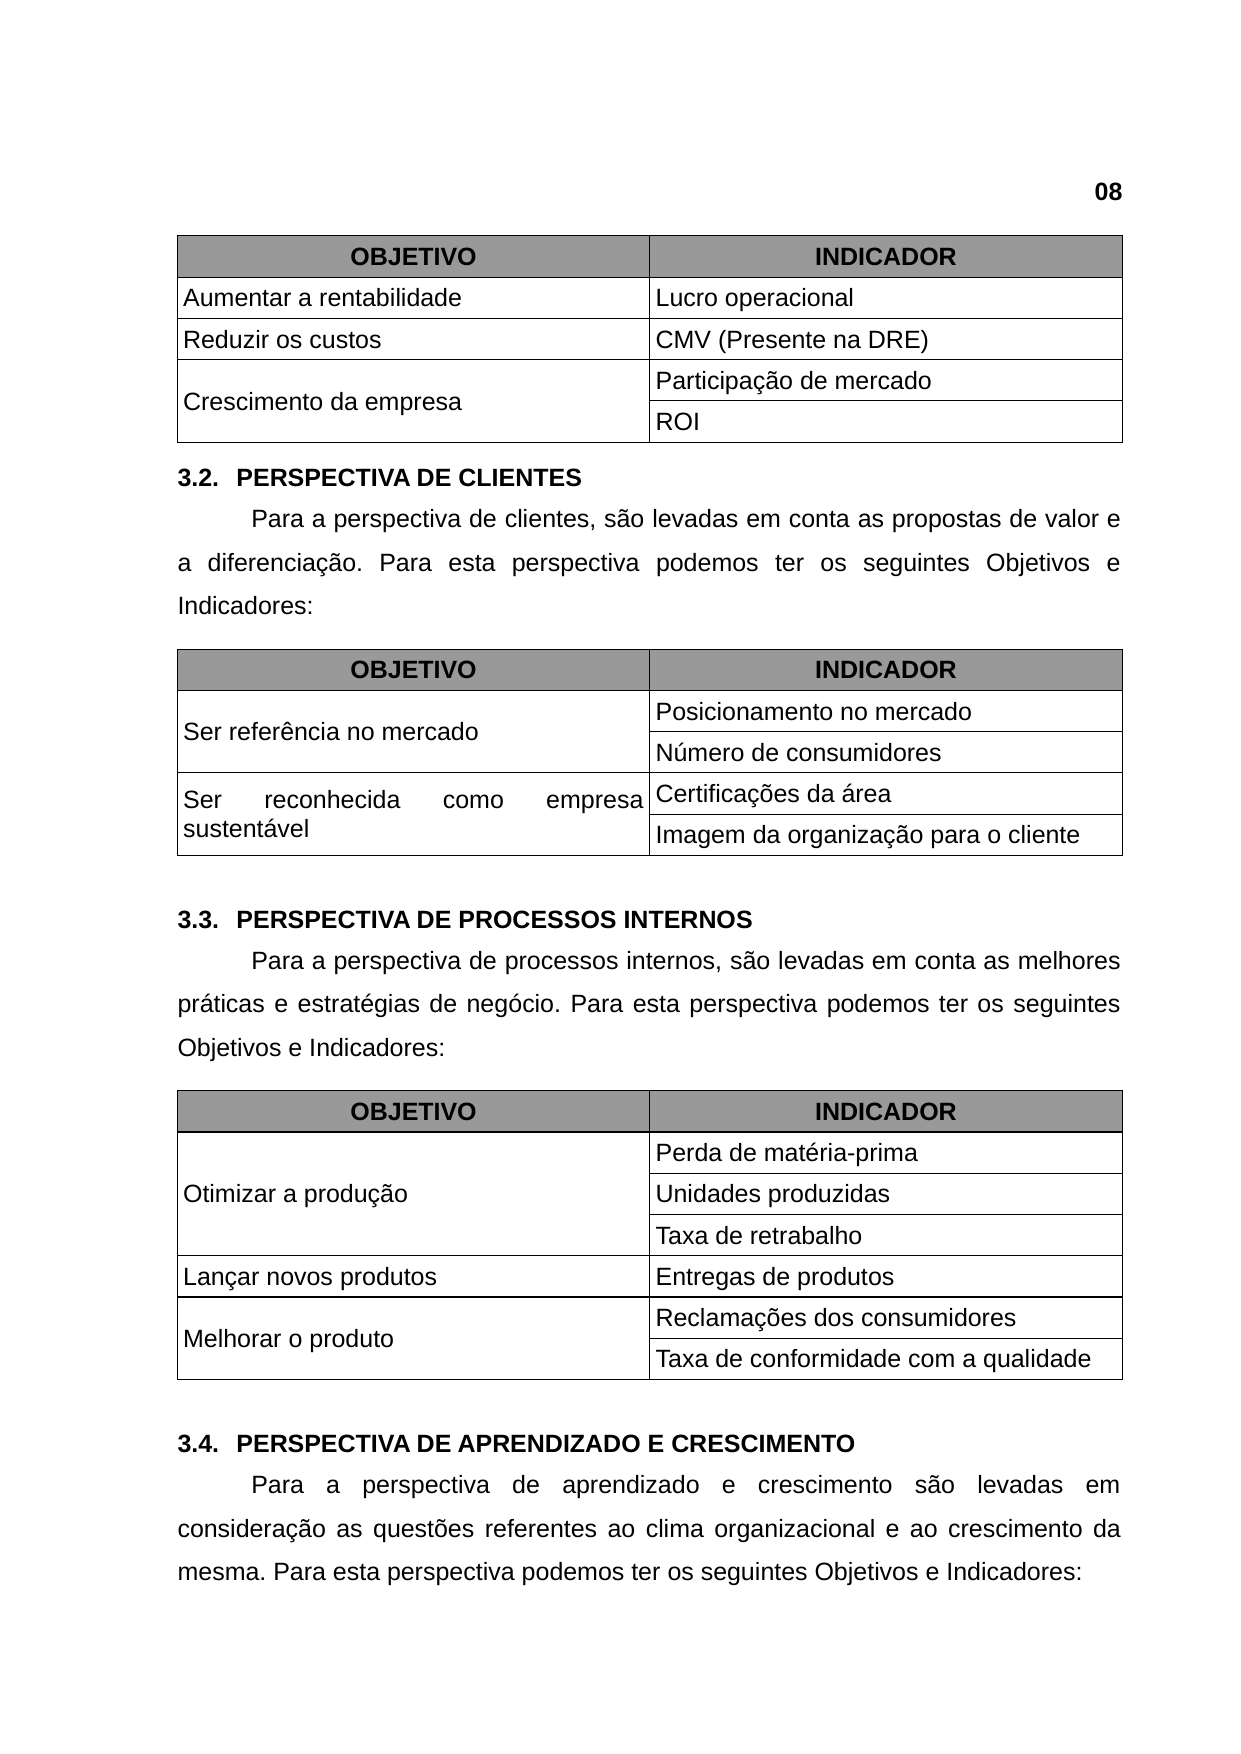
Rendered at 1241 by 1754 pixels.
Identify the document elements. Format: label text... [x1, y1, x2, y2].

table_header INDICADOR [650, 650, 1122, 690]
table_cell Reclamações dos consumidores [650, 1298, 1122, 1338]
subtitle Perspectiva de Aprendizado e Crescimento [177, 1429, 1122, 1458]
subtitle Perspectiva de Processos Internos [177, 905, 1122, 934]
table_header INDICADOR [650, 1091, 1122, 1131]
table_cell Número de consumidores [650, 732, 1122, 772]
table_header OBJETIVO [178, 236, 649, 277]
table_cell Lançar novos produtos [178, 1256, 649, 1296]
table_header OBJETIVO [178, 650, 649, 690]
table_header INDICADOR [650, 236, 1122, 277]
table_cell Certificações da área [650, 773, 1122, 813]
table_header OBJETIVO [178, 1091, 649, 1131]
table_cell ROI [650, 401, 1122, 442]
table_cell Melhorar o produto [178, 1298, 649, 1379]
table_cell Imagem da organização para o cliente [650, 815, 1122, 855]
table_cell Posicionamento no mercado [650, 691, 1122, 731]
table_cell CMV (Presente na DRE) [650, 319, 1122, 359]
table_cell Reduzir os custos [178, 319, 649, 359]
text Para a perspectiva de aprendizado e crescimento são levadas em consideração as questões referentes ao clima organizacional e ao crescimento da mesma. Para esta perspectiva podemos ter os seguintes Objetivos e Indicadores: [177, 1471, 1122, 1586]
table_cell Crescimento da empresa [178, 360, 649, 442]
table_cell Entregas de produtos [650, 1256, 1122, 1296]
text Para a perspectiva de processos internos, são levadas em conta as melhores práticas e estratégias de negócio. Para esta perspectiva podemos ter os seguintes Objetivos e Indicadores: [177, 946, 1122, 1061]
table_cell Unidades produzidas [650, 1174, 1122, 1214]
table_cell Ser reconhecida como empresa sustentável [178, 773, 649, 855]
subtitle Perspectiva de Clientes [177, 463, 1122, 492]
text Para a perspectiva de clientes, são levadas em conta as propostas de valor e a diferenciação. Para esta perspectiva podemos ter os seguintes Objetivos e Indicadores: [177, 504, 1122, 619]
table_cell Taxa de retrabalho [650, 1215, 1122, 1255]
table_cell Participação de mercado [650, 360, 1122, 400]
table_cell Aumentar a rentabilidade [178, 278, 649, 318]
table_cell Taxa de conformidade com a qualidade [650, 1339, 1122, 1379]
table_cell Perda de matéria-prima [650, 1133, 1122, 1173]
table_cell Ser referência no mercado [178, 691, 649, 772]
table_cell Lucro operacional [650, 278, 1122, 318]
table_cell Otimizar a produção [178, 1133, 649, 1255]
